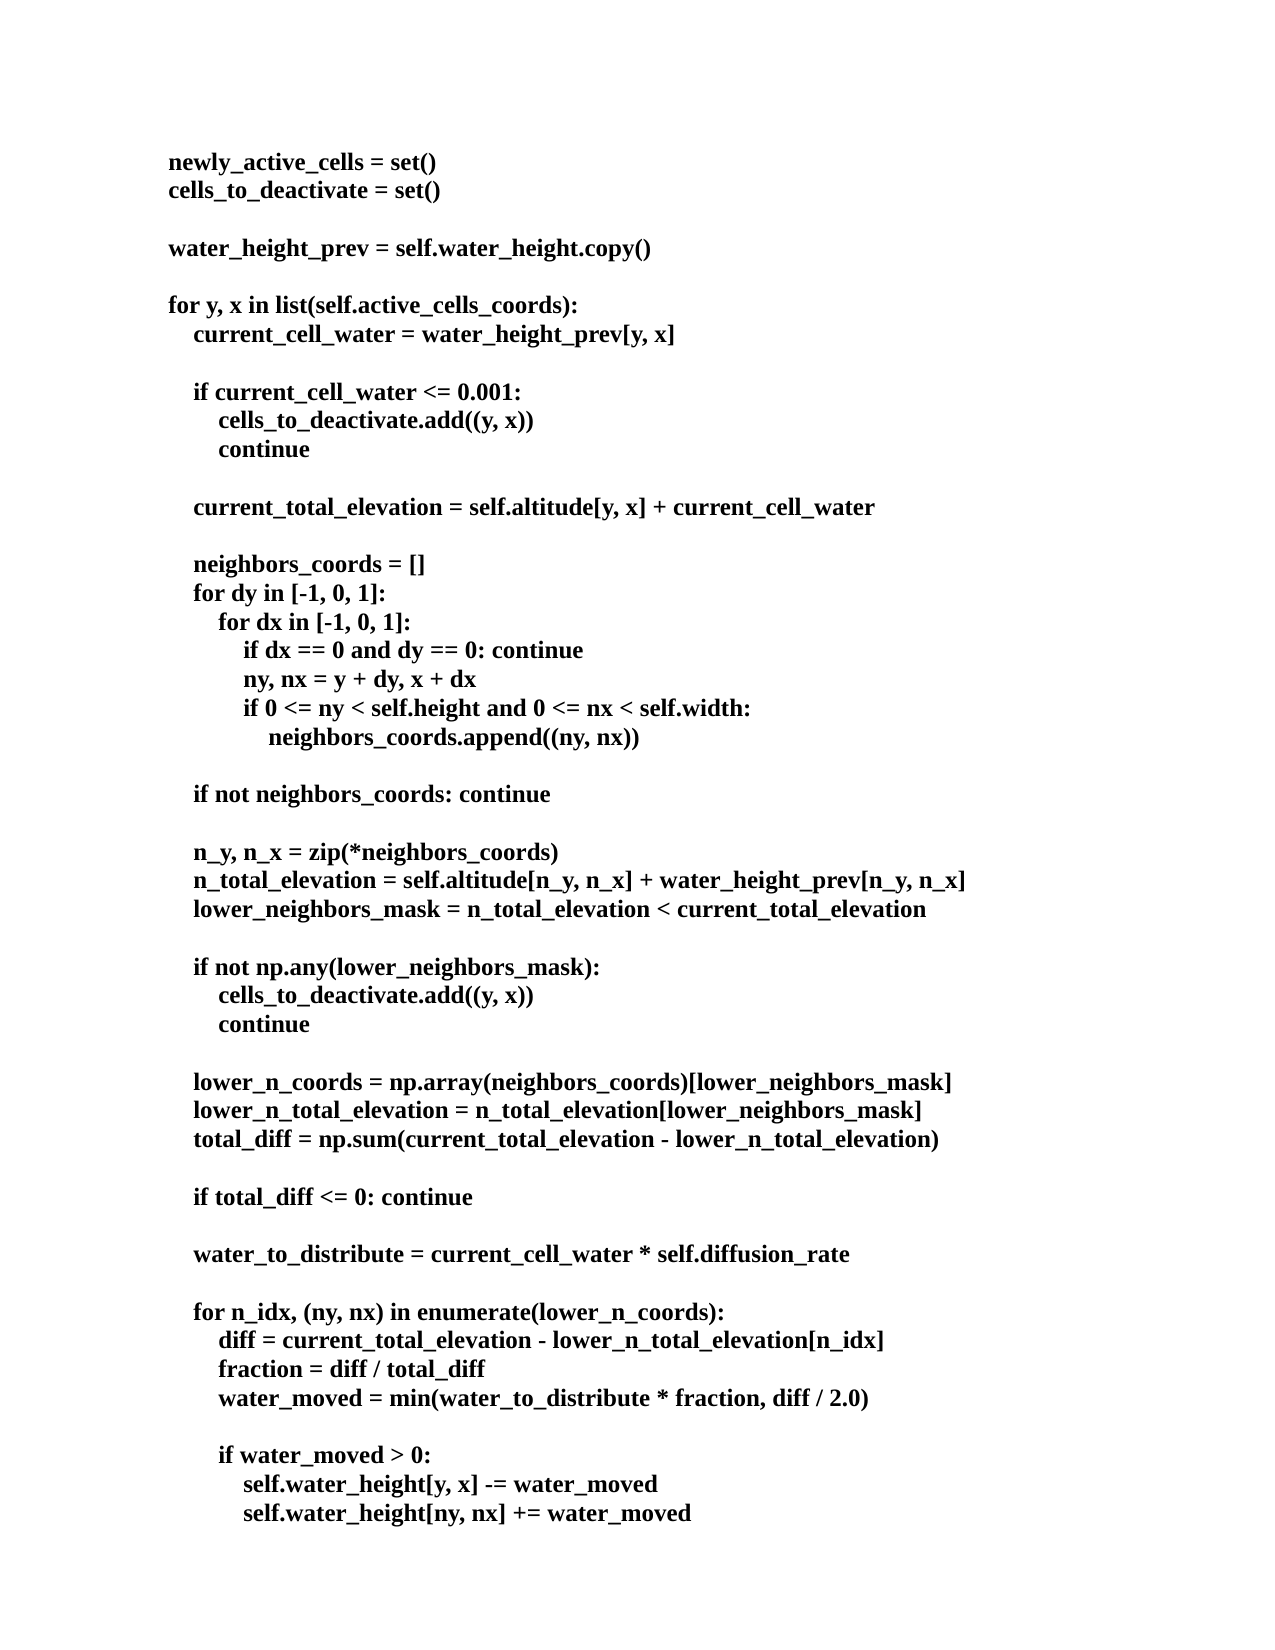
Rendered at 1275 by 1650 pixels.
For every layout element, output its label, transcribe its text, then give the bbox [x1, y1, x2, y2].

text self.water_height[y, x] -= water_moved [118, 1469, 1157, 1498]
text fraction = diff / total_diff [118, 1354, 1157, 1383]
text continue [118, 434, 1157, 463]
text self.water_height[ny, nx] += water_moved [118, 1498, 1157, 1527]
text for n_idx, (ny, nx) in enumerate(lower_n_coords): [118, 1297, 1157, 1326]
text total_diff = np.sum(current_total_elevation - lower_n_total_elevation) [118, 1124, 1157, 1153]
text current_total_elevation = self.altitude[y, x] + current_cell_water [118, 492, 1157, 521]
text if total_diff <= 0: continue [118, 1182, 1157, 1211]
text if not np.any(lower_neighbors_mask): [118, 952, 1157, 981]
text n_y, n_x = zip(*neighbors_coords) [118, 837, 1157, 866]
text ny, nx = y + dy, x + dx [118, 664, 1157, 693]
text if not neighbors_coords: continue [118, 779, 1157, 808]
text if dx == 0 and dy == 0: continue [118, 636, 1157, 664]
text cells_to_deactivate = set() [118, 176, 1157, 204]
text for y, x in list(self.active_cells_coords): [118, 291, 1157, 319]
text neighbors_coords = [] [118, 549, 1157, 578]
text for dx in [-1, 0, 1]: [118, 607, 1157, 636]
text lower_n_coords = np.array(neighbors_coords)[lower_neighbors_mask] [118, 1067, 1157, 1096]
text lower_n_total_elevation = n_total_elevation[lower_neighbors_mask] [118, 1096, 1157, 1124]
text cells_to_deactivate.add((y, x)) [118, 406, 1157, 434]
text water_height_prev = self.water_height.copy() [118, 233, 1157, 262]
text newly_active_cells = set() [118, 147, 1157, 176]
text for dy in [-1, 0, 1]: [118, 578, 1157, 607]
text if current_cell_water <= 0.001: [118, 377, 1157, 406]
text water_moved = min(water_to_distribute * fraction, diff / 2.0) [118, 1383, 1157, 1412]
text diff = current_total_elevation - lower_n_total_elevation[n_idx] [118, 1326, 1157, 1354]
text lower_neighbors_mask = n_total_elevation < current_total_elevation [118, 894, 1157, 923]
text continue [118, 1009, 1157, 1038]
text current_cell_water = water_height_prev[y, x] [118, 319, 1157, 348]
text if 0 <= ny < self.height and 0 <= nx < self.width: [118, 693, 1157, 722]
text water_to_distribute = current_cell_water * self.diffusion_rate [118, 1239, 1157, 1268]
text neighbors_coords.append((ny, nx)) [118, 722, 1157, 751]
text if water_moved > 0: [118, 1441, 1157, 1469]
text cells_to_deactivate.add((y, x)) [118, 981, 1157, 1009]
text n_total_elevation = self.altitude[n_y, n_x] + water_height_prev[n_y, n_x] [118, 866, 1157, 894]
